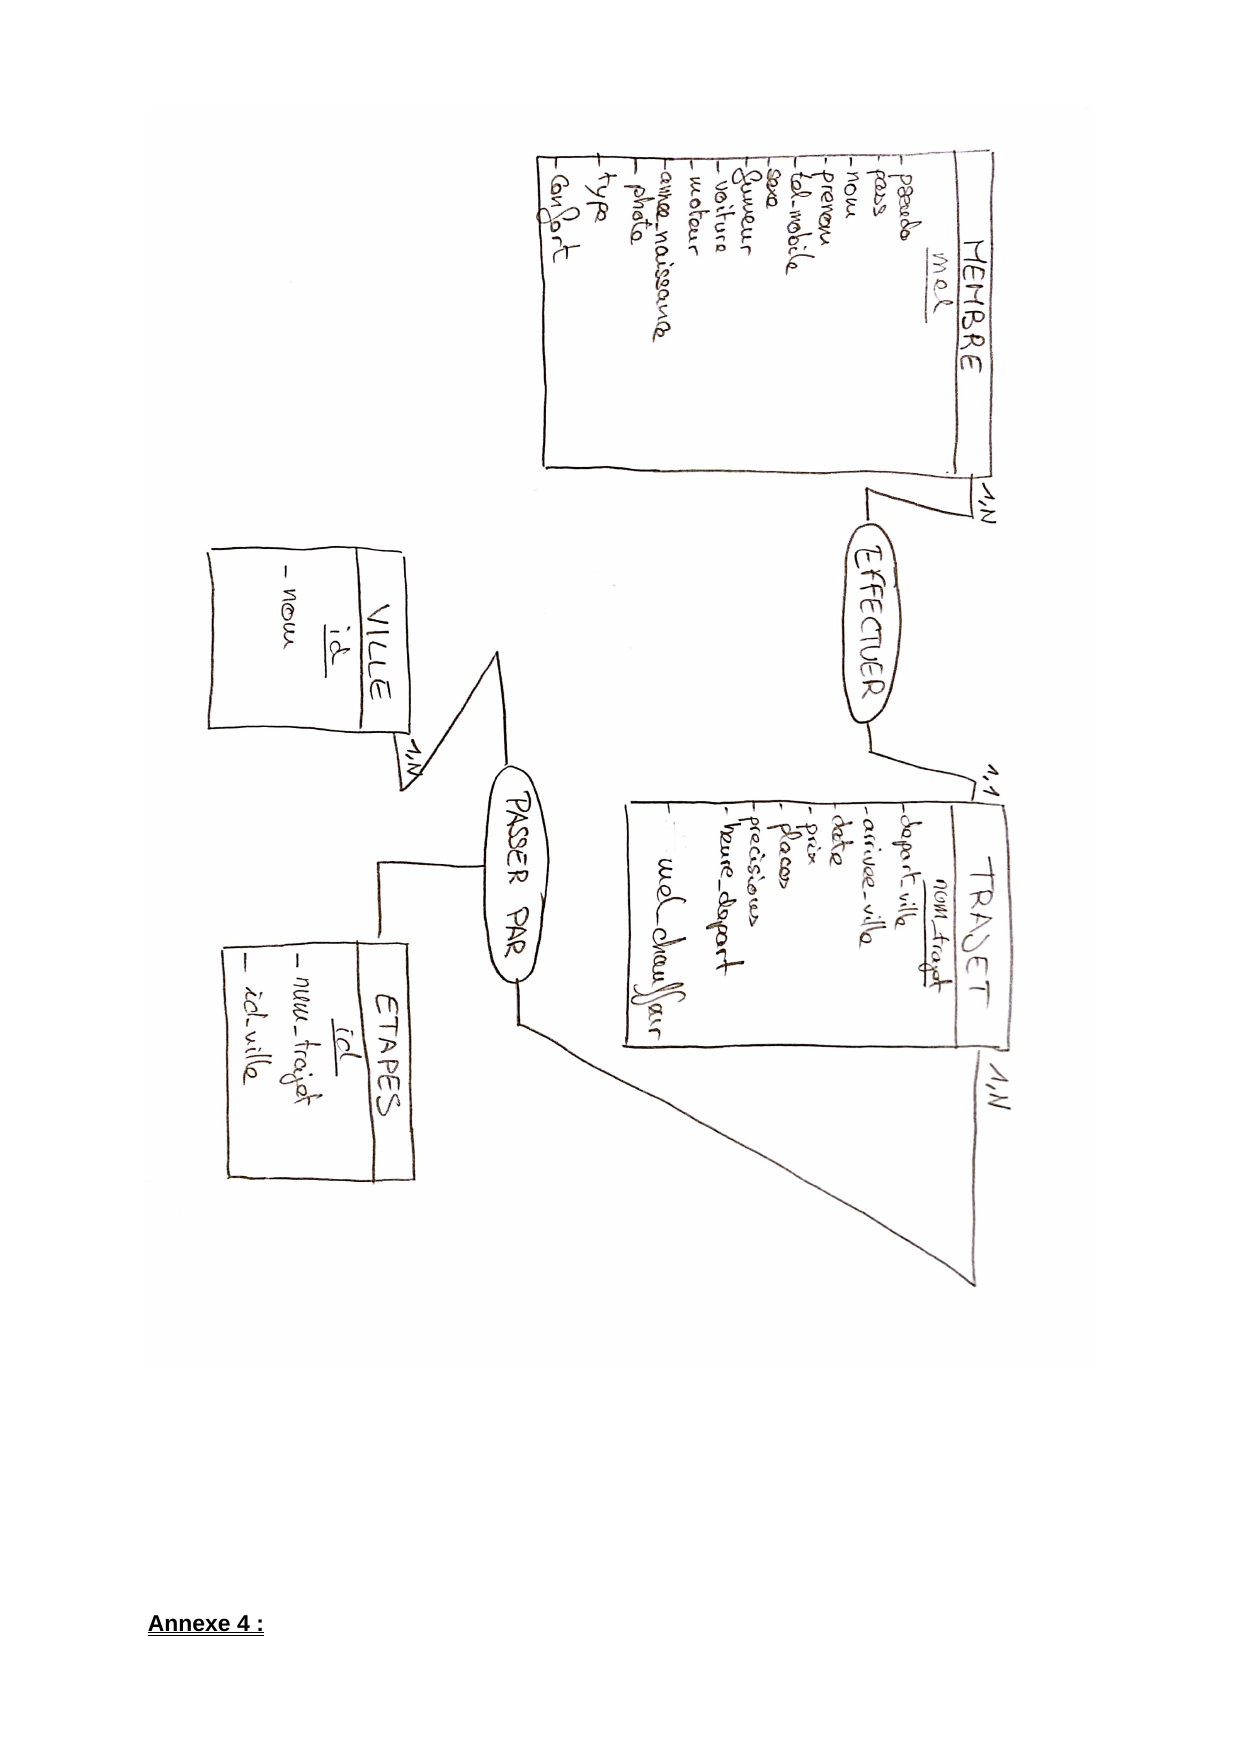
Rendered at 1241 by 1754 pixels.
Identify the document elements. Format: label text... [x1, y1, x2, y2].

list Annexe 4 : [148, 1610, 1092, 1636]
